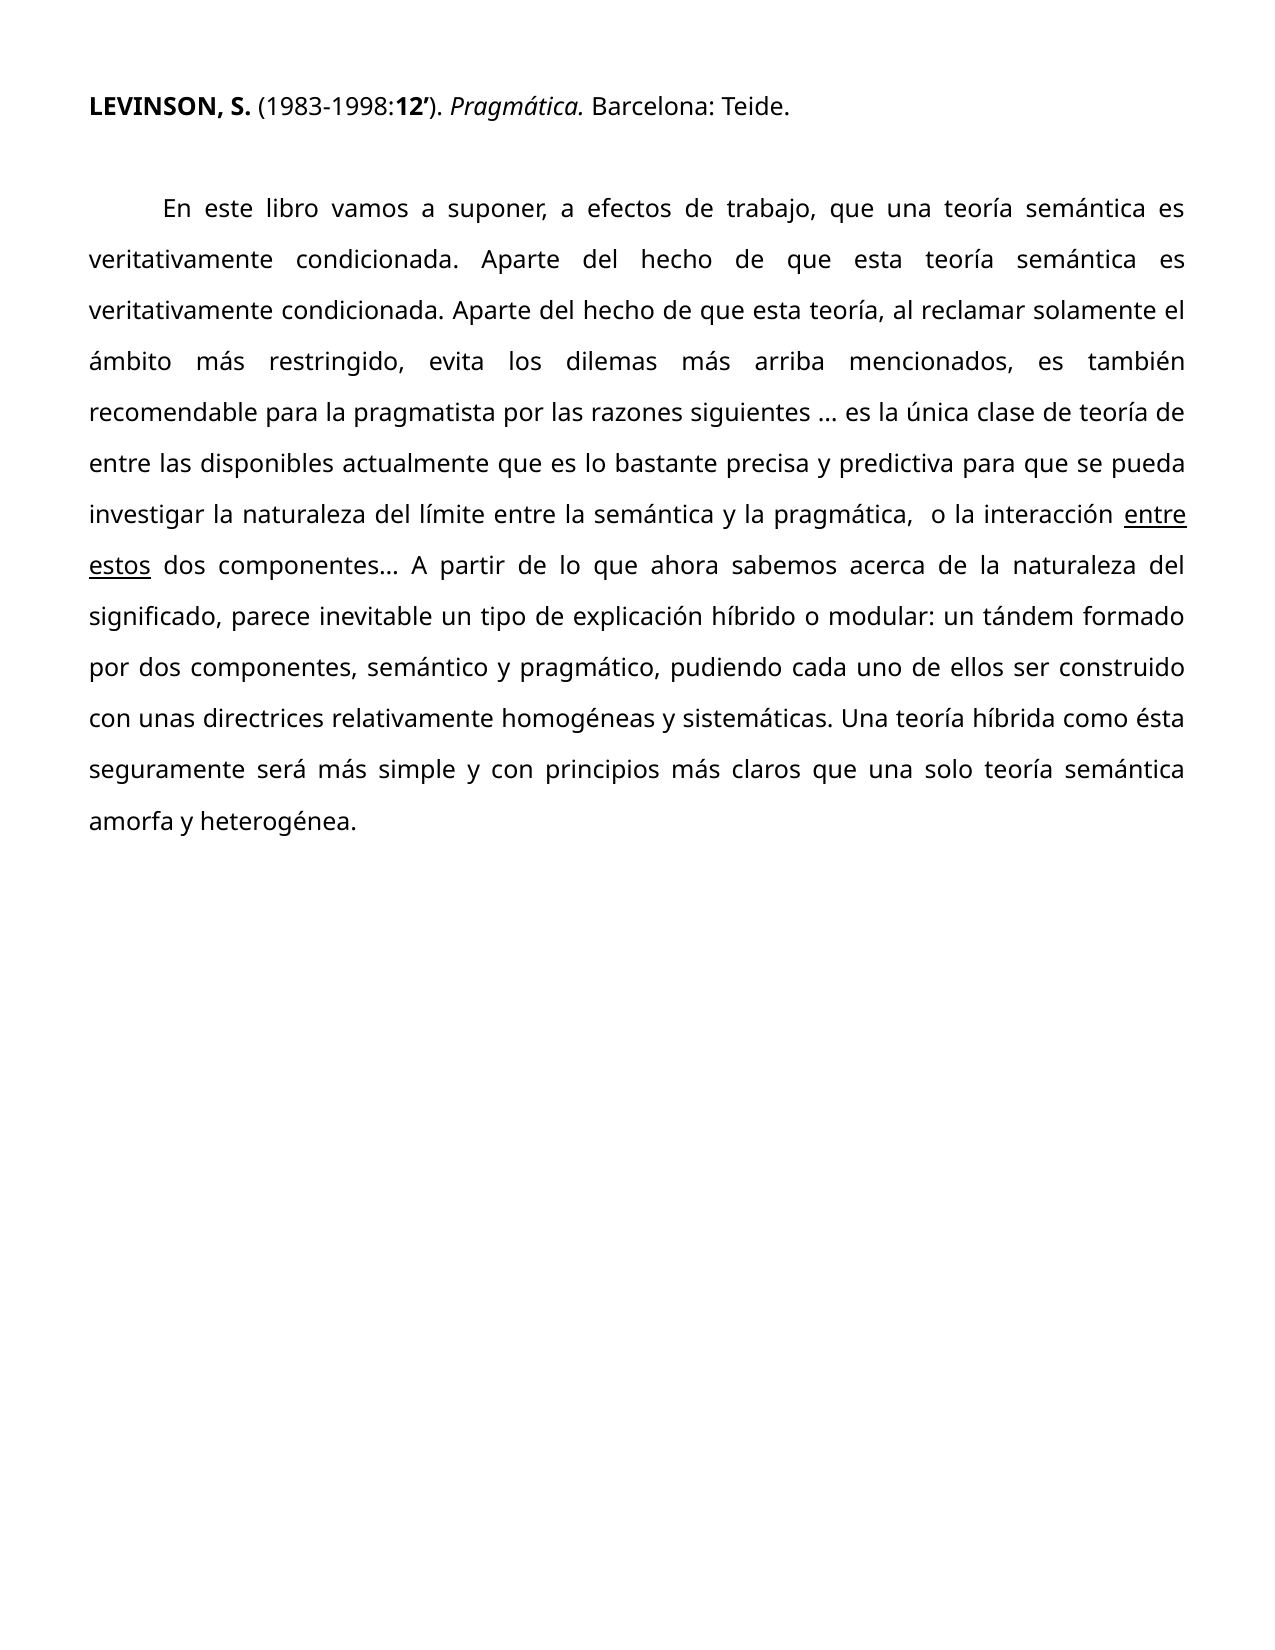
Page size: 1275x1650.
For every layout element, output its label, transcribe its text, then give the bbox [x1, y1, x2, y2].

text LEVINSON, S. (1983-1998:12’). Pragmática. Barcelona: Teide. [88, 88, 1186, 123]
text En este libro vamos a suponer, a efectos de trabajo, que una teoría semántica es veritativamente condicionada. Aparte del hecho de que esta teoría semántica es veritativamente condicionada. Aparte del hecho de que esta teoría, al reclamar solamente el ámbito más restringido, evita los dilemas más arriba mencionados, es también recomendable para la pragmatista por las razones siguientes … es la única clase de teoría de entre las disponibles actualmente que es lo bastante precisa y predictiva para que se pueda investigar la naturaleza del límite entre la semántica y la pragmática, o la interacción entre estos dos componentes… A partir de lo que ahora sabemos acerca de la naturaleza del significado, parece inevitable un tipo de explicación híbrido o modular: un tándem formado por dos componentes, semántico y pragmático, pudiendo cada uno de ellos ser construido con unas directrices relativamente homogéneas y sistemáticas. Una teoría híbrida como ésta seguramente será más simple y con principios más claros que una solo teoría semántica amorfa y heterogénea. [88, 191, 1186, 837]
